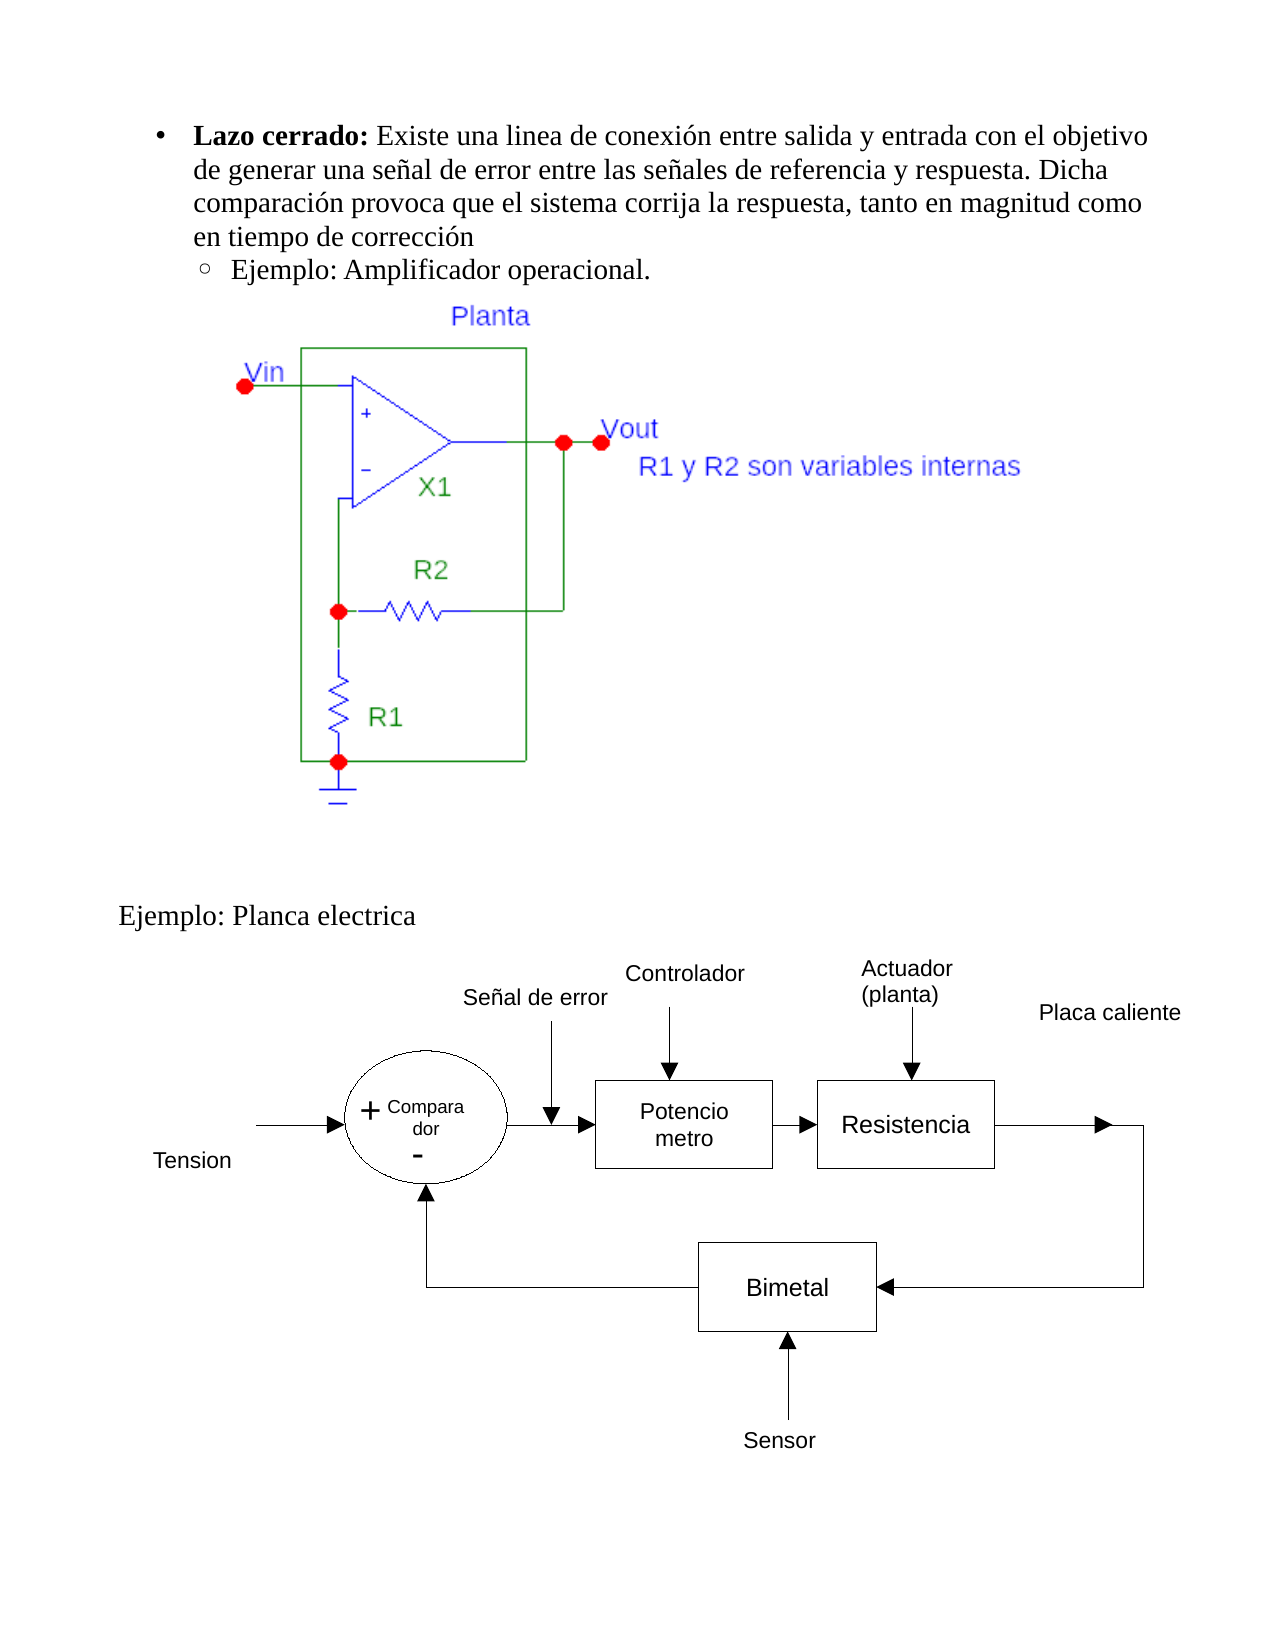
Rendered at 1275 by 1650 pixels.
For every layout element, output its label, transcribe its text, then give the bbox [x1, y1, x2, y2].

list Lazo cerrado: Existe una linea de conexión entre salida y entrada con el objetivo de generar una señal de error entre las señales de referencia y respuesta. Dicha comparación provoca que el sistema corrija la respuesta, tanto en magnitud como en tiempo de corrección [156, 118, 1157, 252]
list Ejemplo: Amplificador operacional. [193, 252, 1157, 286]
text Ejemplo: Planca electrica [118, 898, 1157, 932]
picture [199, 286, 1076, 836]
